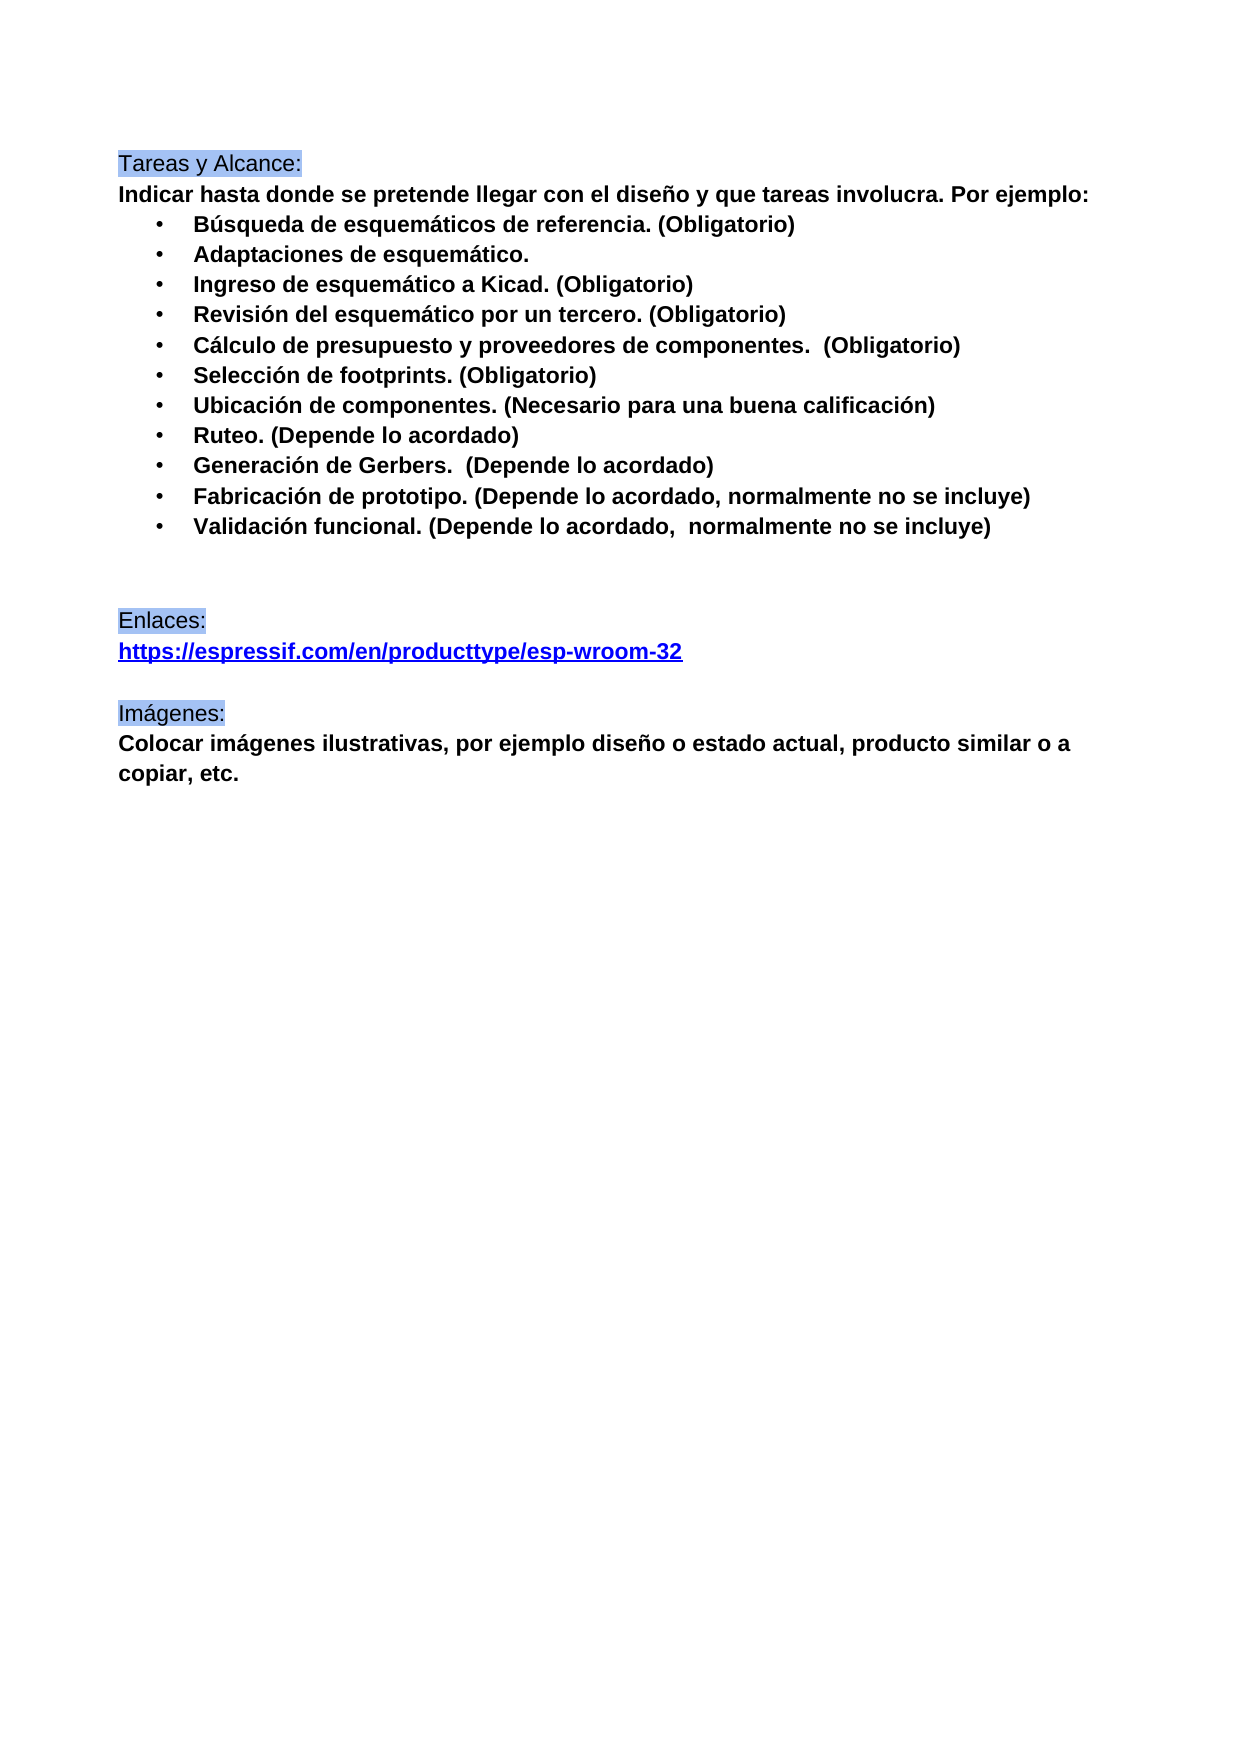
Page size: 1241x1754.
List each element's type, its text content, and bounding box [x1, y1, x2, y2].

text Enlaces: [118, 607, 1122, 634]
list Generación de Gerbers. (Depende lo acordado) [156, 452, 1122, 479]
list Revisión del esquemático por un tercero. (Obligatorio) [156, 301, 1122, 328]
text Tareas y Alcance: [118, 150, 1122, 177]
list Ingreso de esquemático a Kicad. (Obligatorio) [156, 271, 1122, 297]
list Validación funcional. (Depende lo acordado, normalmente no se incluye) [156, 513, 1122, 539]
list Cálculo de presupuesto y proveedores de componentes. (Obligatorio) [156, 332, 1122, 358]
list Ruteo. (Depende lo acordado) [156, 422, 1122, 448]
text Colocar imágenes ilustrativas, por ejemplo diseño o estado actual, producto similar o a copiar, etc. [118, 730, 1122, 787]
list Búsqueda de esquemáticos de referencia. (Obligatorio) [156, 211, 1122, 237]
list Fabricación de prototipo. (Depende lo acordado, normalmente no se incluye) [156, 483, 1122, 509]
list Selección de footprints. (Obligatorio) [156, 362, 1122, 388]
text https://espressif.com/en/producttype/esp-wroom-32 [118, 638, 1122, 664]
list Adaptaciones de esquemático. [156, 241, 1122, 267]
list Ubicación de componentes. (Necesario para una buena calificación) [156, 392, 1122, 418]
text Imágenes: [118, 700, 1122, 726]
text Indicar hasta donde se pretende llegar con el diseño y que tareas involucra. Por ejemplo: [118, 181, 1122, 207]
